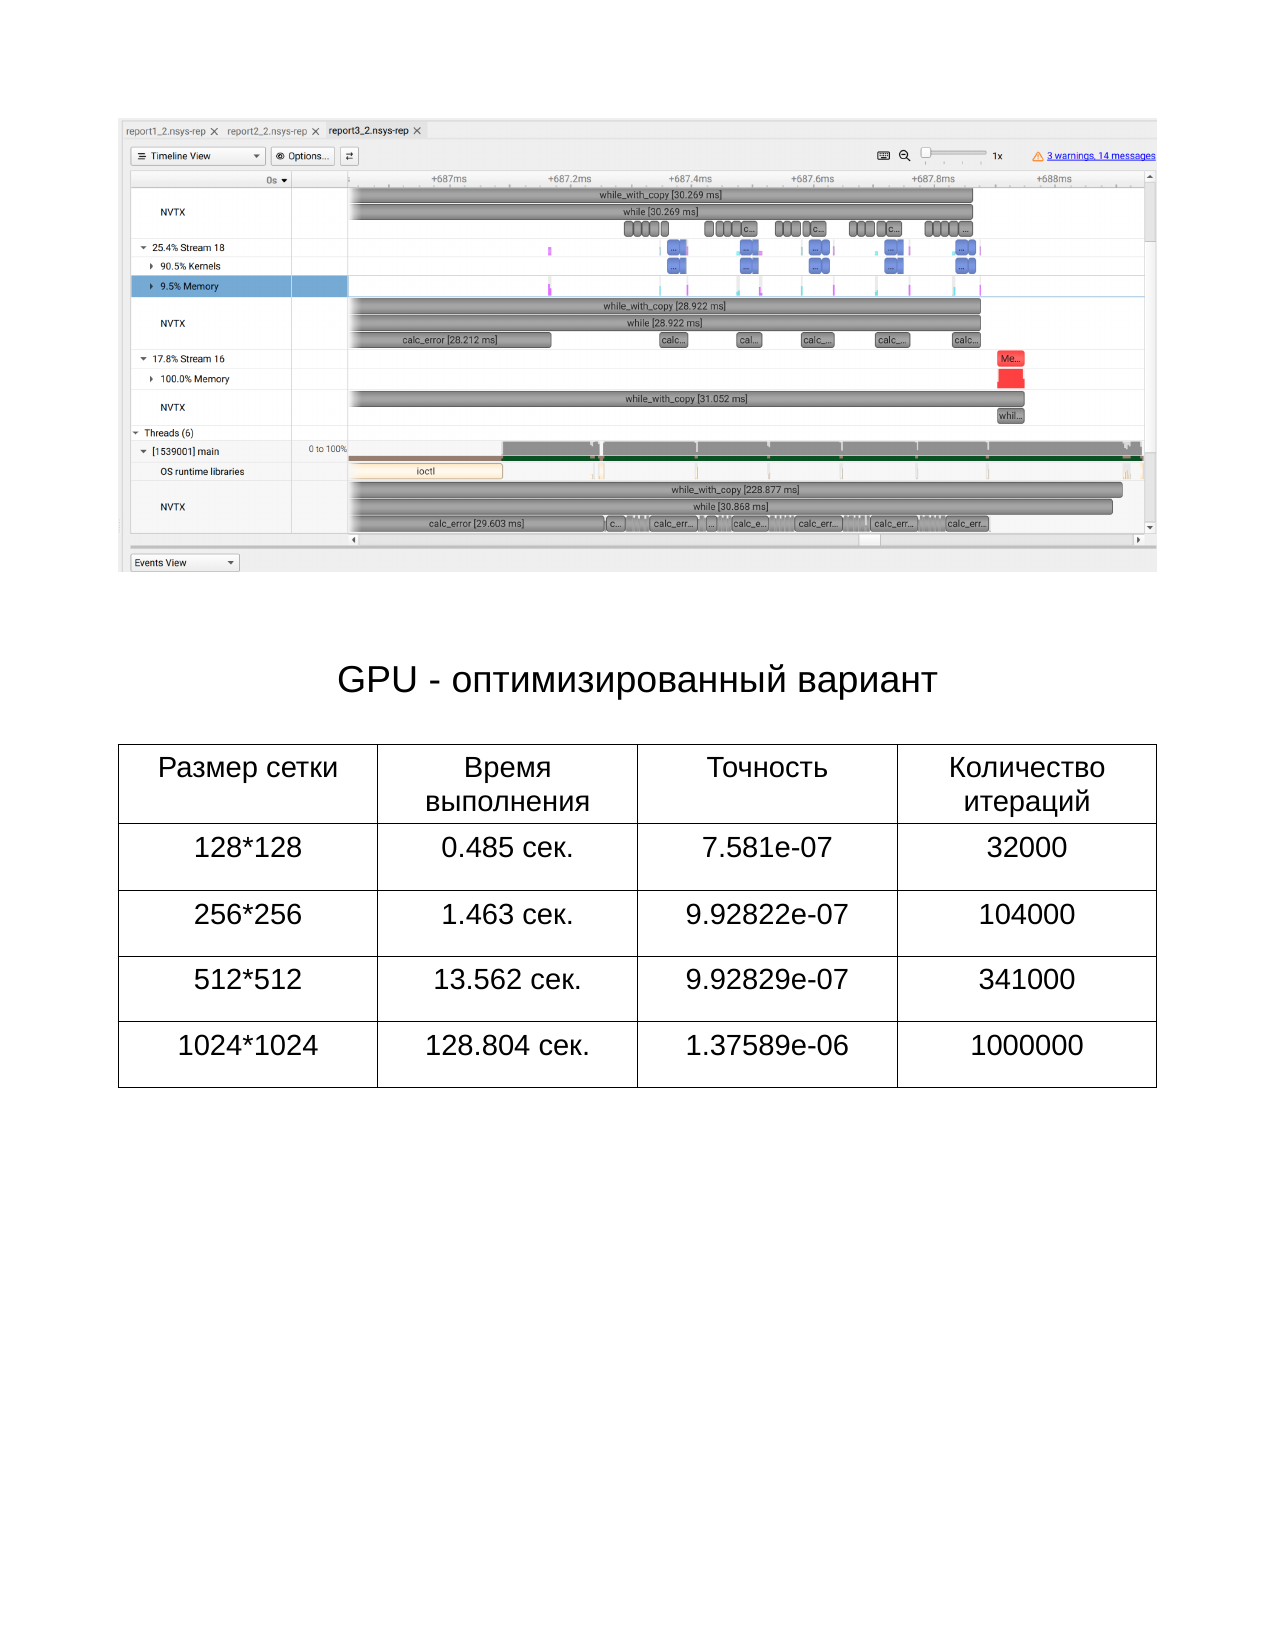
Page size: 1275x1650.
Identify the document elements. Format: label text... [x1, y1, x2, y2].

table_cell 13.562 сек. [378, 957, 637, 1021]
table_header Размер сетки [119, 745, 377, 823]
table_cell 32000 [898, 824, 1156, 890]
table_cell 128.804 сек. [378, 1022, 637, 1087]
table_cell 1.463 сек. [378, 891, 637, 956]
table_cell 9.92822e-07 [638, 891, 897, 956]
table_cell 341000 [898, 957, 1156, 1021]
table_cell 128*128 [119, 824, 377, 890]
table_cell 104000 [898, 891, 1156, 956]
table_header Точность [638, 745, 897, 823]
table_header Количество итераций [898, 745, 1156, 823]
picture [118, 118, 1157, 572]
table_cell 1000000 [898, 1022, 1156, 1087]
table_cell 512*512 [119, 957, 377, 1021]
table_cell 9.92829e-07 [638, 957, 897, 1021]
table_cell 256*256 [119, 891, 377, 956]
table_cell 1.37589e-06 [638, 1022, 897, 1087]
table_header Время выполнения [378, 745, 637, 823]
text GPU - оптимизированный вариант [118, 572, 1157, 701]
table_cell 0.485 сек. [378, 824, 637, 890]
table_cell 1024*1024 [119, 1022, 377, 1087]
table_cell 7.581e-07 [638, 824, 897, 890]
